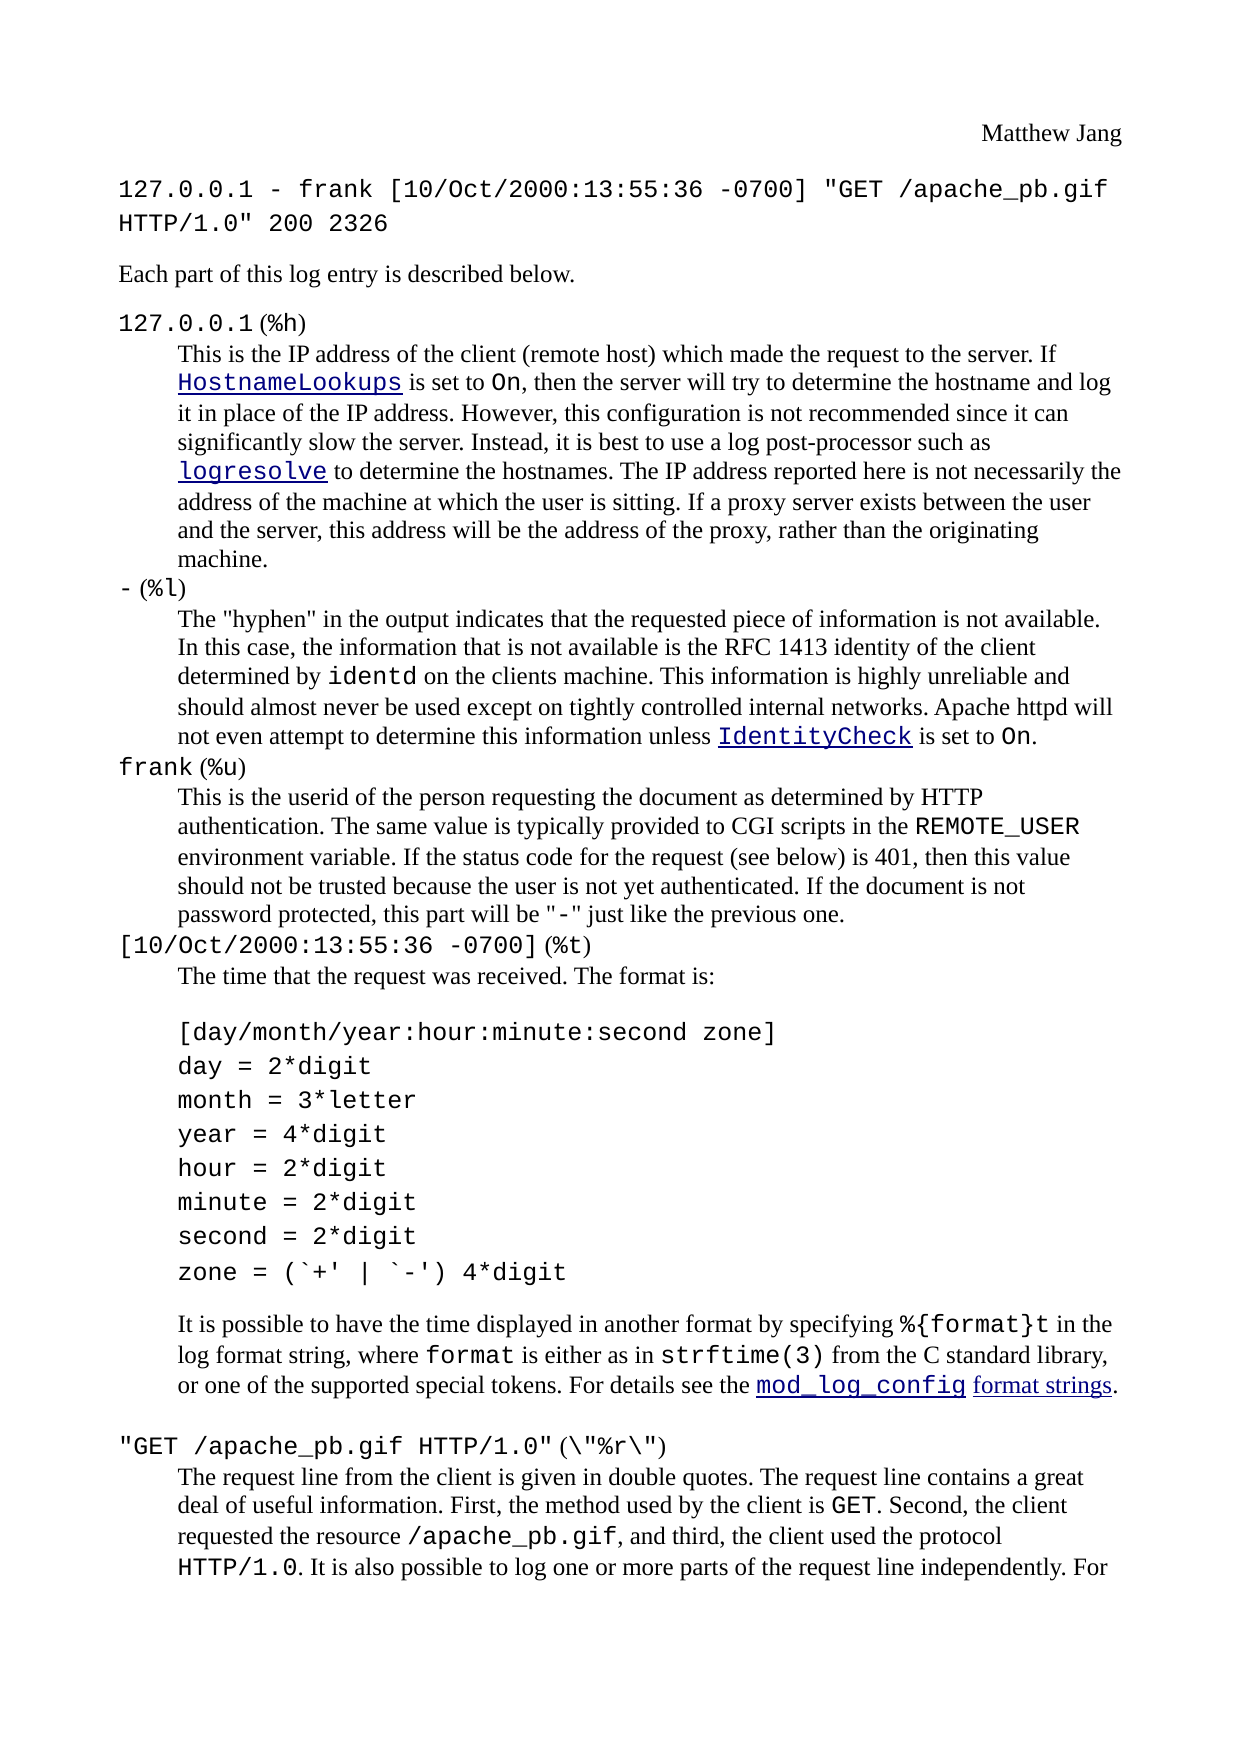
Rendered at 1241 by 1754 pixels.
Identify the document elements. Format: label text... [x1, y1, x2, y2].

text Each part of this log entry is described below. [118, 259, 1122, 288]
list This is the IP address of the client (remote host) which made the request to the server. If HostnameLookups is set to On, then the server will try to determine the hostname and log it in place of the IP address. However, this configuration is not recommended since it can significantly slow the server. Instead, it is best to use a log post-processor such as logresolve to determine the hostnames. The IP address reported here is not necessarily the address of the machine at which the user is sitting. If a proxy server exists between the user and the server, this address will be the address of the proxy, rather than the originating machine. [177, 339, 1122, 573]
subtitle "GET /apache_pb.gif HTTP/1.0" (\"%r\") [118, 1431, 1122, 1462]
list The "hyphen" in the output indicates that the requested piece of information is not available. In this case, the information that is not available is the RFC 1413 identity of the client determined by identd on the clients machine. This information is highly unreliable and should almost never be used except on tightly controlled internal networks. Apache httpd will not even attempt to determine this information unless IdentityCheck is set to On. [177, 604, 1122, 752]
subtitle frank (%u) [118, 752, 1122, 782]
list It is possible to have the time displayed in another format by specifying %{format}t in the log format string, where format is either as in strftime(3) from the C standard library, or one of the supported special tokens. For details see the mod_log_config format strings. [177, 1309, 1122, 1401]
text 127.0.0.1 - frank [10/Oct/2000:13:55:36 -0700] "GET /apache_pb.gif HTTP/1.0" 200 2326 [118, 176, 1122, 239]
list This is the userid of the person requesting the document as determined by HTTP authentication. The same value is typically provided to CGI scripts in the REMOTE_USER environment variable. If the status code for the request (see below) is 401, then this value should not be trusted because the user is not yet authenticated. If the document is not password protected, this part will be "-" just like the previous one. [177, 782, 1122, 930]
text [day/month/year:hour:minute:second zone] day = 2*digit month = 3*letter year = 4*digit hour = 2*digit minute = 2*digit second = 2*digit zone = (`+' | `-') 4*digit [177, 1019, 1122, 1288]
subtitle - (%l) [118, 573, 1122, 604]
subtitle [10/Oct/2000:13:55:36 -0700] (%t) [118, 930, 1122, 961]
subtitle 127.0.0.1 (%h) [118, 308, 1122, 339]
list The request line from the client is given in double quotes. The request line contains a great deal of useful information. First, the method used by the client is GET. Second, the client requested the resource /apache_pb.gif, and third, the client used the protocol HTTP/1.0. It is also possible to log one or more parts of the request line independently. For [177, 1462, 1122, 1583]
list The time that the request was received. The format is: [177, 961, 1122, 990]
